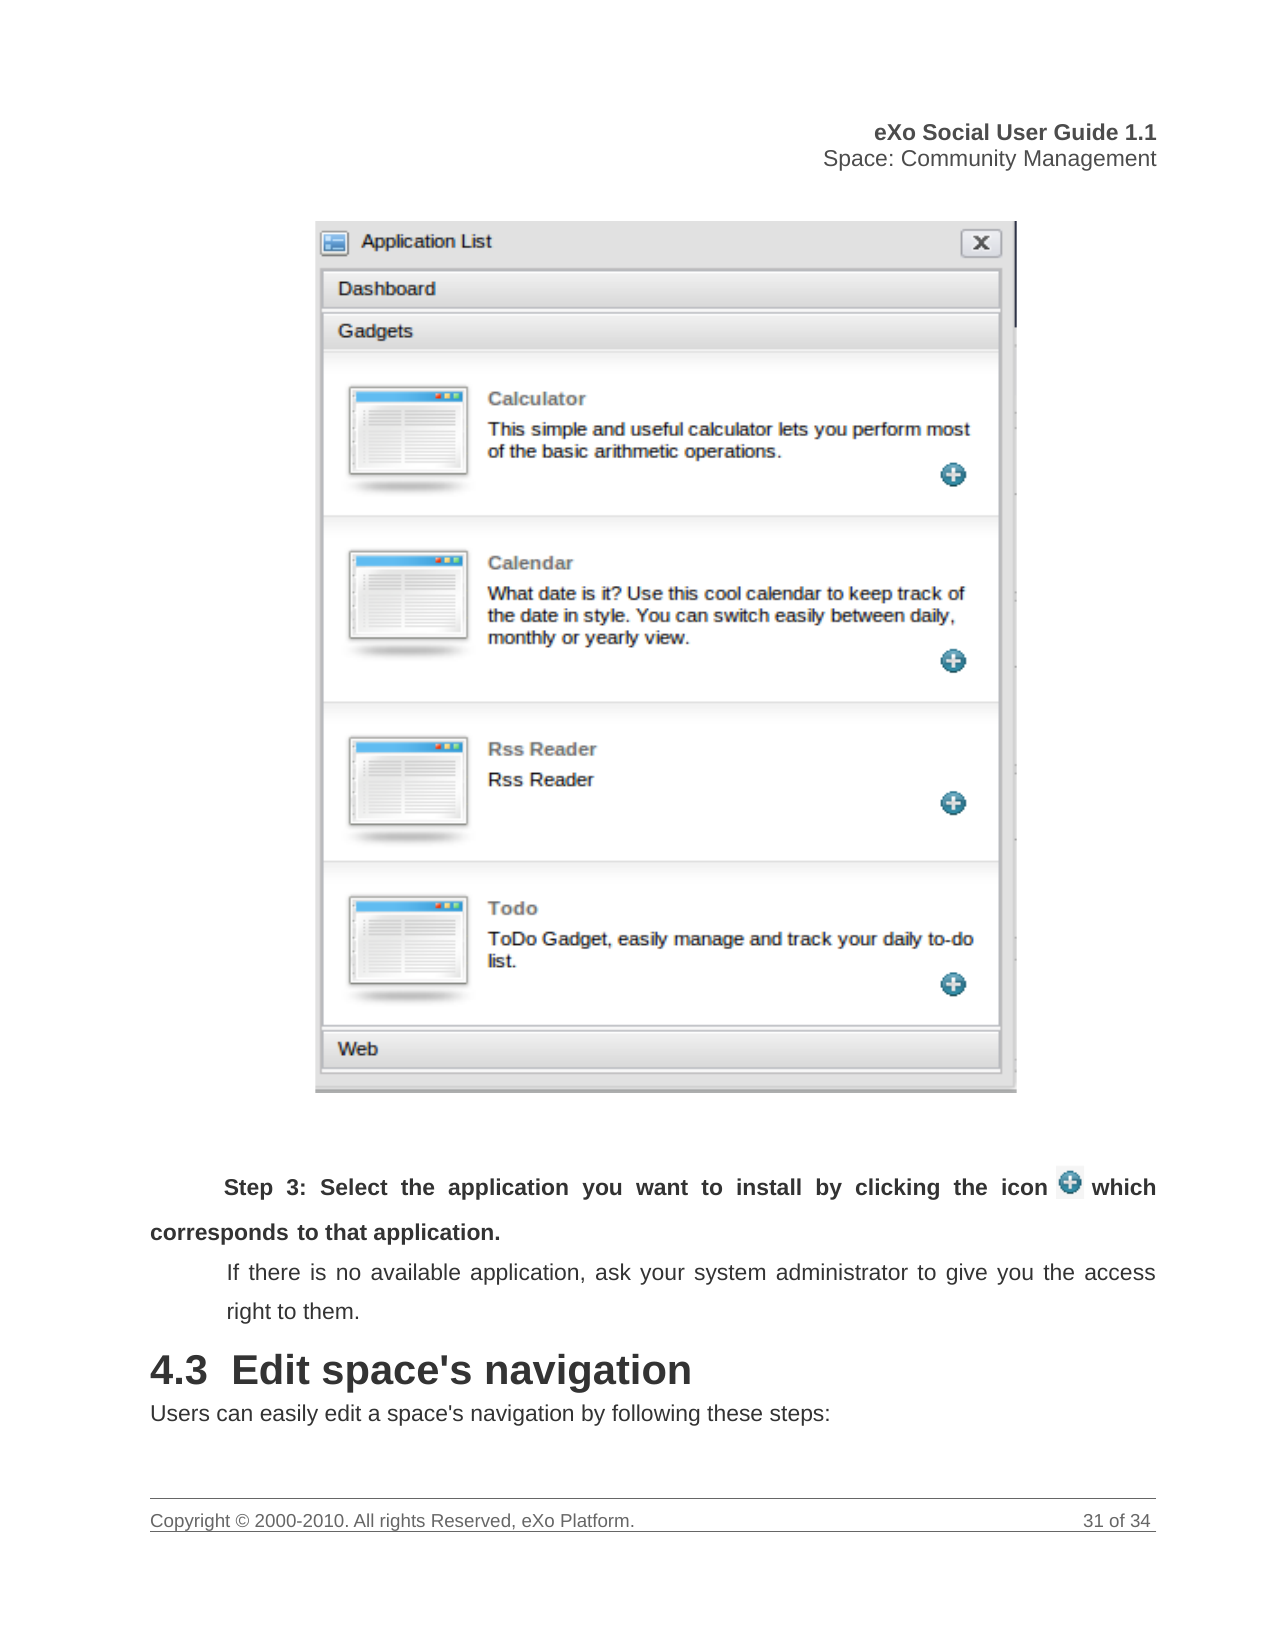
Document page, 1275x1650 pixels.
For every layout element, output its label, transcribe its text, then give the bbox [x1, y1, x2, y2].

picture [315, 221, 1017, 1093]
picture [1056, 1164, 1085, 1199]
list If there is no available application, ask your system administrator to give you the access right to them. [189, 1258, 1156, 1324]
text Users can easily edit a space's navigation by following these steps: [150, 1400, 1156, 1427]
subtitle Edit space's navigation [150, 1345, 1156, 1393]
